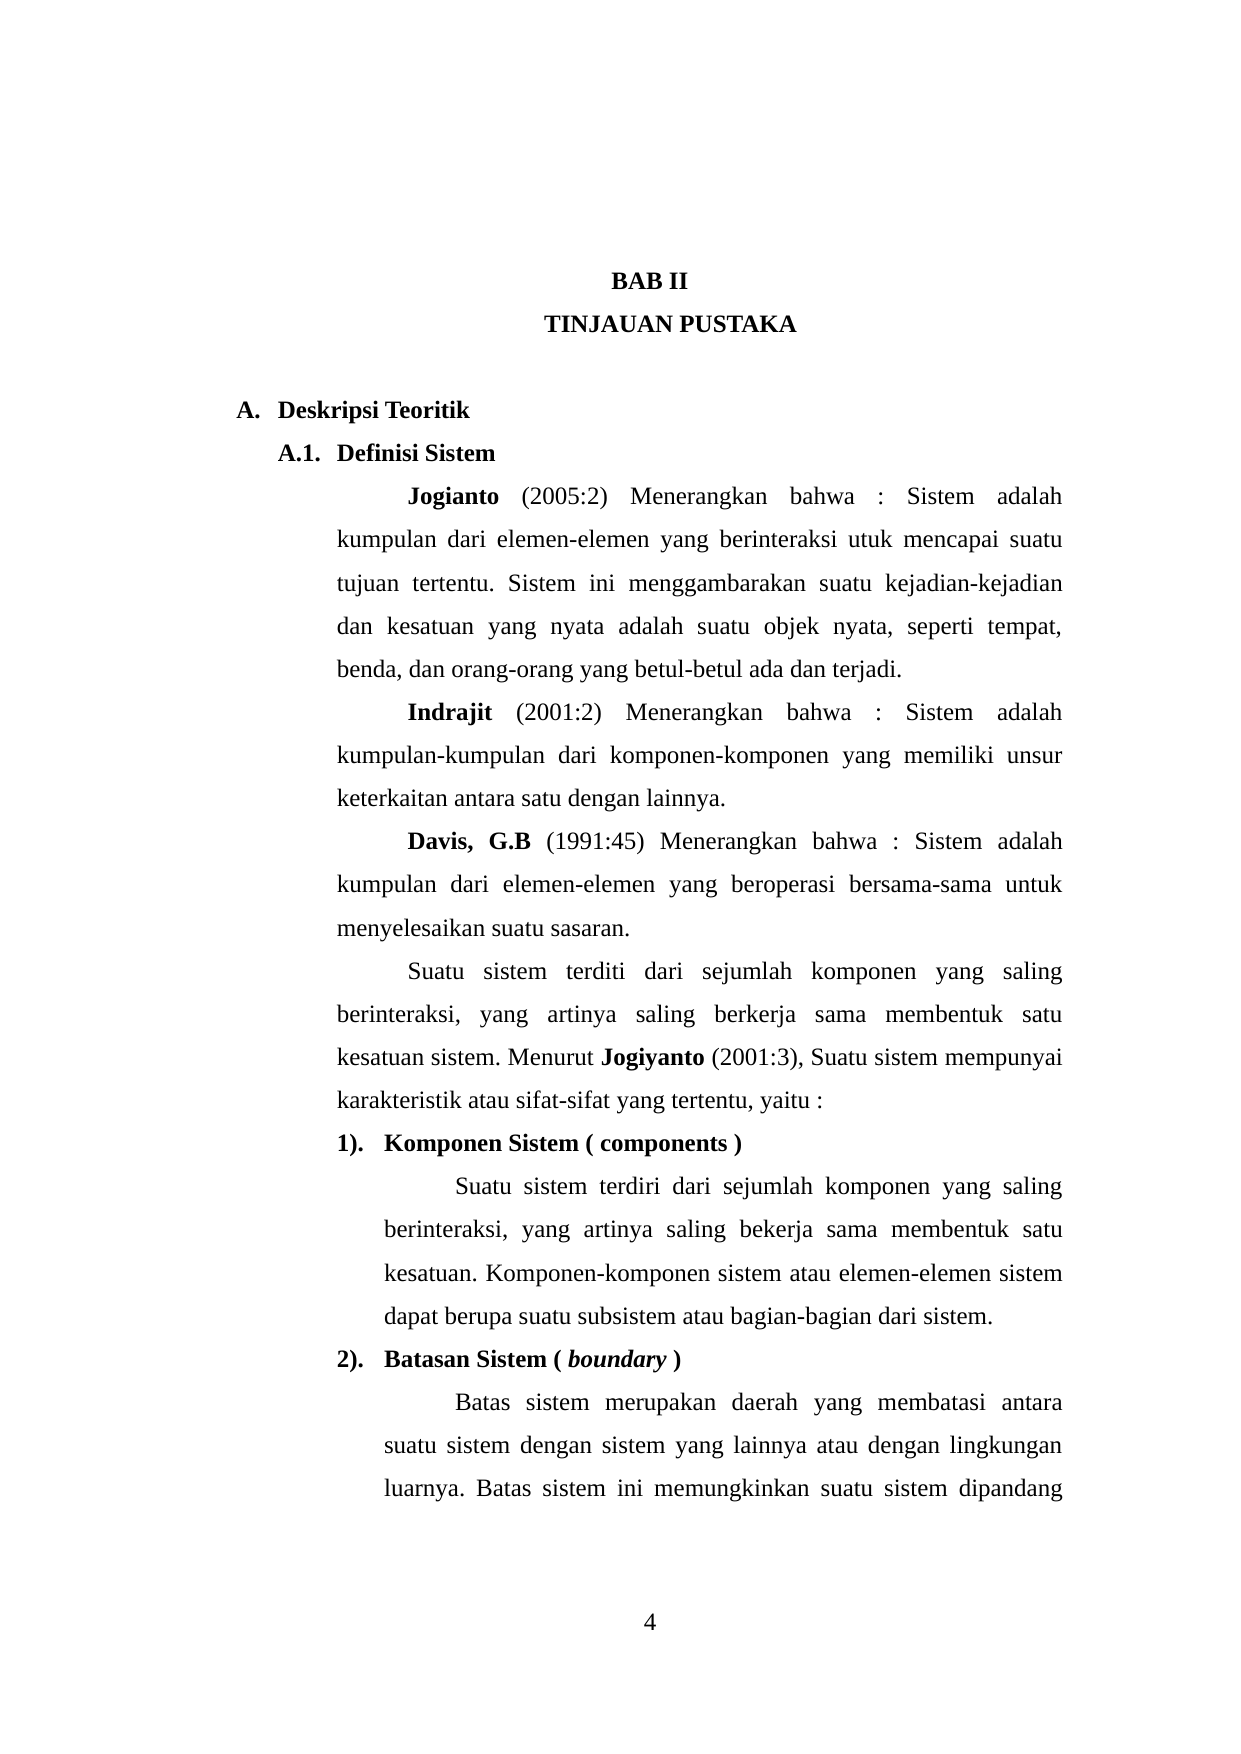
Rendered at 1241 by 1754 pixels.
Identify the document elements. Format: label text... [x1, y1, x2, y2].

list Batasan Sistem ( boundary ) [337, 1344, 1063, 1373]
text BAB II [236, 266, 1063, 294]
text Davis, G.B (1991:45) Menerangkan bahwa : Sistem adalah kumpulan dari elemen-elemen yang beroperasi bersama-sama untuk menyelesaikan suatu sasaran. [337, 826, 1063, 941]
list Definisi Sistem [278, 438, 1063, 467]
text Suatu sistem terditi dari sejumlah komponen yang saling berinteraksi, yang artinya saling berkerja sama membentuk satu kesatuan sistem. Menurut Jogiyanto (2001:3), Suatu sistem mempunyai karakteristik atau sifat-sifat yang tertentu, yaitu : [337, 956, 1063, 1114]
text Indrajit (2001:2) Menerangkan bahwa : Sistem adalah kumpulan-kumpulan dari komponen-komponen yang memiliki unsur keterkaitan antara satu dengan lainnya. [337, 697, 1063, 812]
text Suatu sistem terdiri dari sejumlah komponen yang saling berinteraksi, yang artinya saling bekerja sama membentuk satu kesatuan. Komponen-komponen sistem atau elemen-elemen sistem dapat berupa suatu subsistem atau bagian-bagian dari sistem. [384, 1171, 1063, 1329]
list TINJAUAN PUSTAKA [236, 309, 1063, 338]
list Komponen Sistem ( components ) [337, 1128, 1063, 1157]
text Batas sistem merupakan daerah yang membatasi antara suatu sistem dengan sistem yang lainnya atau dengan lingkungan luarnya. Batas sistem ini memungkinkan suatu sistem dipandang [384, 1387, 1063, 1502]
list Deskripsi Teoritik [236, 395, 1063, 424]
text Jogianto (2005:2) Menerangkan bahwa : Sistem adalah kumpulan dari elemen-elemen yang berinteraksi utuk mencapai suatu tujuan tertentu. Sistem ini menggambarakan suatu kejadian-kejadian dan kesatuan yang nyata adalah suatu objek nyata, seperti tempat, benda, dan orang-orang yang betul-betul ada dan terjadi. [337, 481, 1063, 683]
